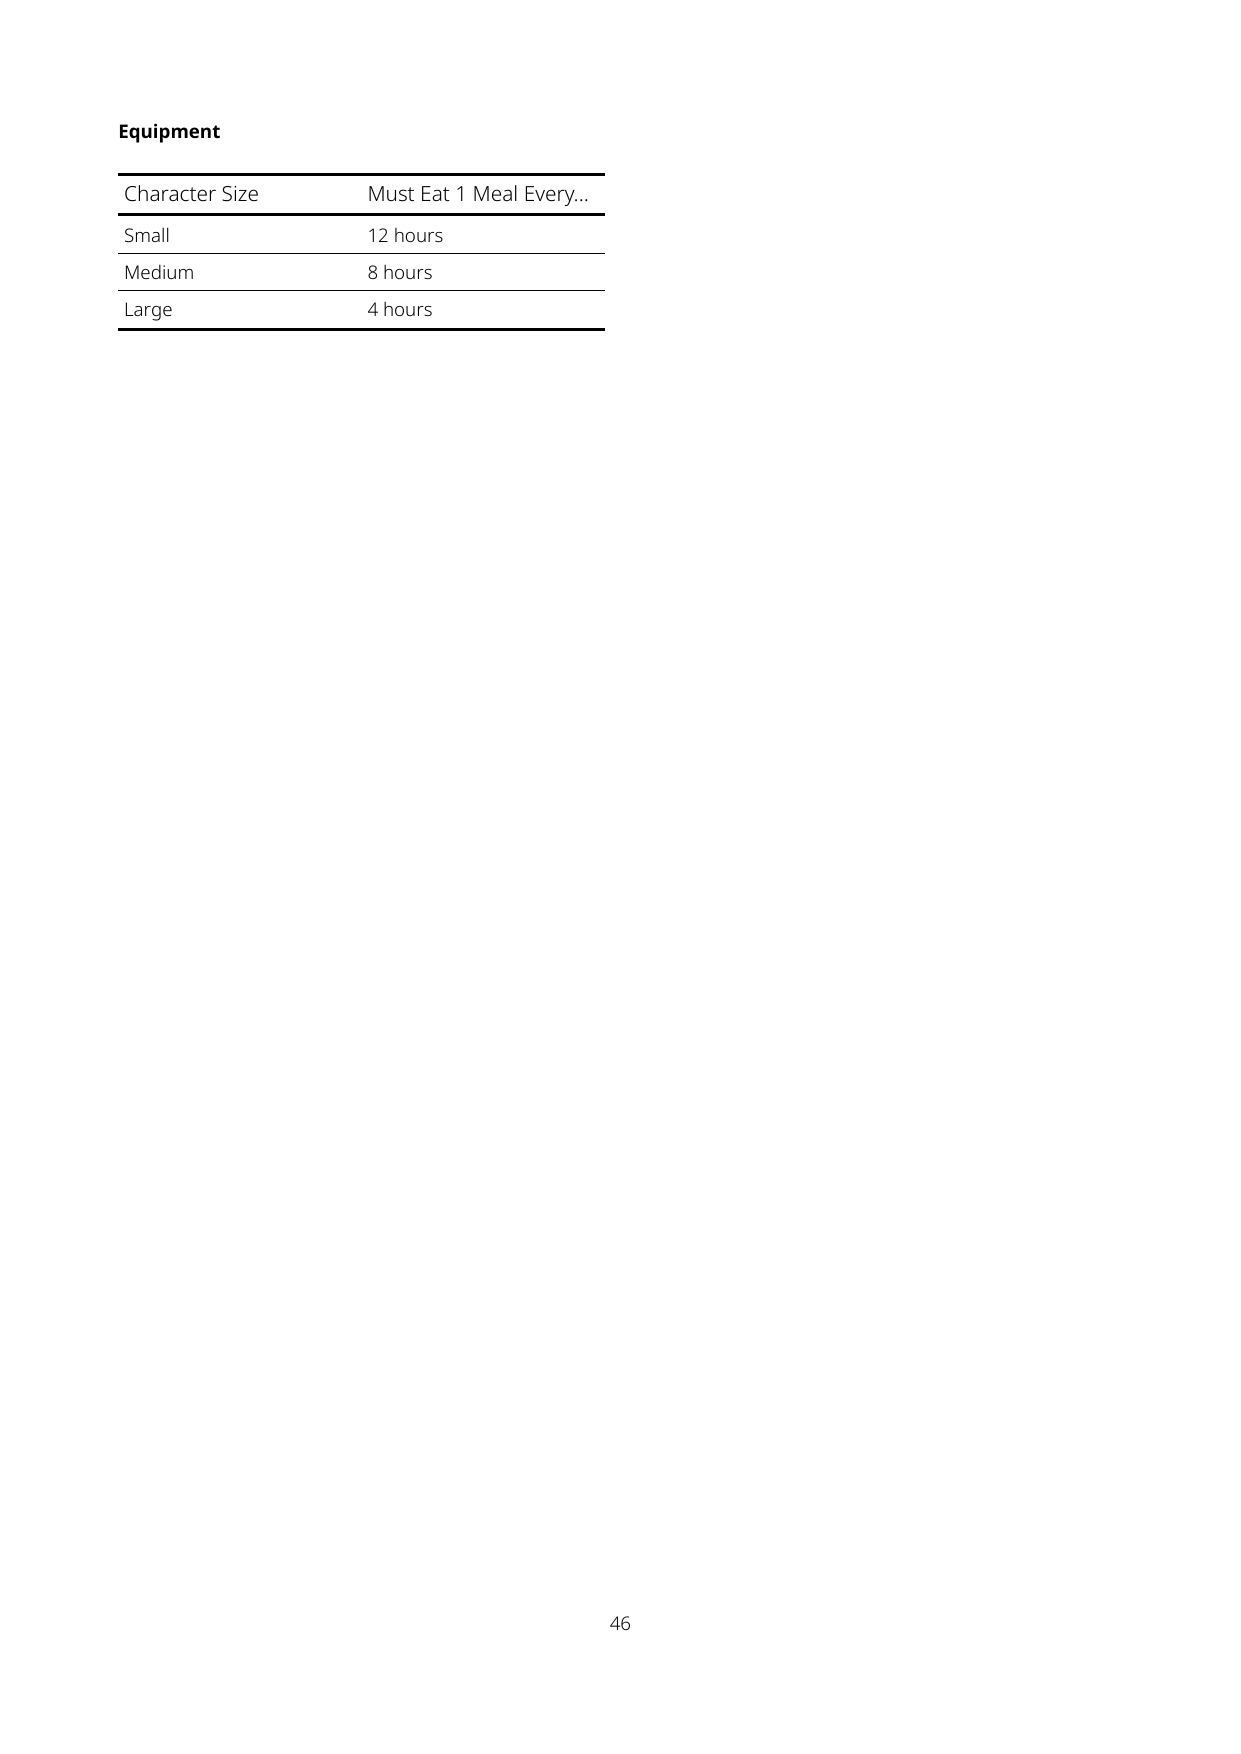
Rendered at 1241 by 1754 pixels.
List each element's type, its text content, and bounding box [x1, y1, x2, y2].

table_cell 12 hours [362, 216, 605, 253]
table_cell Character Size [118, 176, 362, 213]
table_cell Medium [118, 254, 362, 290]
table_cell 4 hours [362, 291, 605, 327]
table_cell Small [118, 216, 362, 253]
table_cell Large [118, 291, 362, 327]
table_cell 8 hours [362, 254, 605, 290]
table_cell Must Eat 1 Meal Every... [362, 176, 605, 213]
